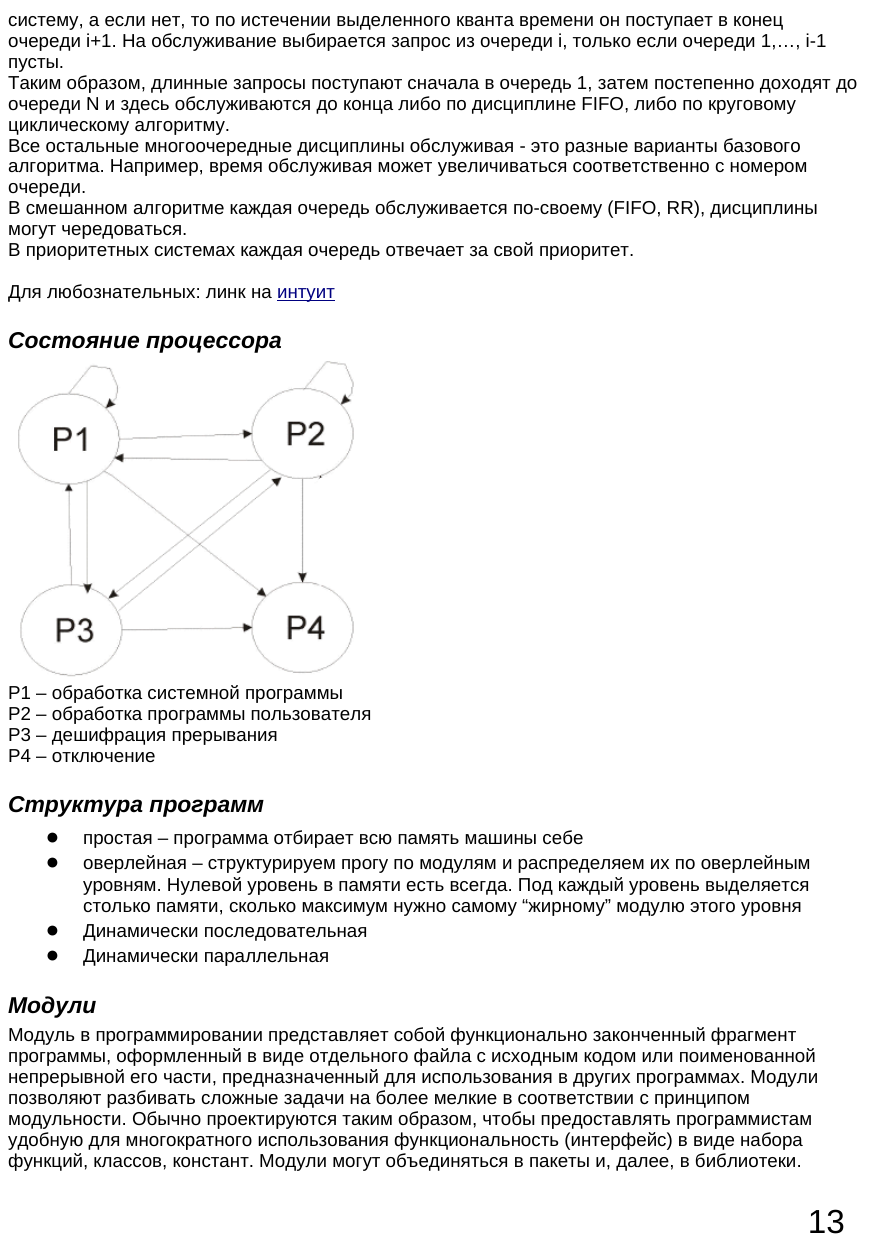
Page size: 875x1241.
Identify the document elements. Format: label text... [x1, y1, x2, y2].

text Все остальные многоочередные дисциплины обслуживая - это разные варианты базового алгоритма. Например, время обслуживая может увеличиваться соответственно с номером очереди. [8, 135, 861, 198]
text систему, а если нет, то по истечении выделенного кванта времени он поступает в конец очереди i+1. На обслуживание выбирается запрос из очереди i, только если очереди 1,…, i-1 пусты. [8, 9, 861, 72]
text В смешанном алгоритме каждая очередь обслуживается по-своему (FIFO, RR), дисциплины могут чередоваться. [8, 198, 861, 240]
text P3 – дешифрация прерывания [8, 725, 861, 746]
picture [7, 359, 366, 683]
list оверлейная – структурируем прогу по модулям и распределяем их по оверлейным уровням. Нулевой уровень в памяти есть всегда. Под каждый уровень выделяется столько памяти, сколько максимум нужно самому “жирному” модулю этого уровня [45, 849, 861, 917]
text P1 – обработка системной программы [8, 683, 861, 704]
text Модуль в программировании представляет собой функционально законченный фрагмент программы, оформленный в виде отдельного файла с исходным кодом или поименованной непрерывной его части, предназначенный для использования в других программах. Модули позволяют разбивать сложные задачи на более мелкие в соответствии с принципом модульности. Обычно проектируются таким образом, чтобы предоставлять программистам удобную для многократного использования функциональность (интерфейс) в виде набора функций, классов, констант. Модули могут объединяться в пакеты и, далее, в библиотеки. [8, 1025, 861, 1171]
list Динамически параллельная [45, 942, 861, 968]
list простая – программа отбирает всю память машины себе [45, 823, 861, 849]
text P4 – отключение [8, 746, 861, 767]
text В приоритетных системах каждая очередь отвечает за свой приоритет. [8, 240, 861, 261]
text P2 – обработка программы пользователя [8, 704, 861, 725]
text Таким образом, длинные запросы поступают сначала в очередь 1, затем постепенно доходят до очереди N и здесь обслуживаются до конца либо по дисциплине FIFO, либо по круговому циклическому алгоритму. [8, 72, 861, 135]
subtitle Состояние процессора [8, 327, 861, 353]
subtitle Модули [8, 993, 861, 1018]
list Динамически последовательная [45, 917, 861, 942]
subtitle Структура программ [8, 792, 861, 817]
text Для любознательных: линк на интуит [8, 282, 861, 302]
